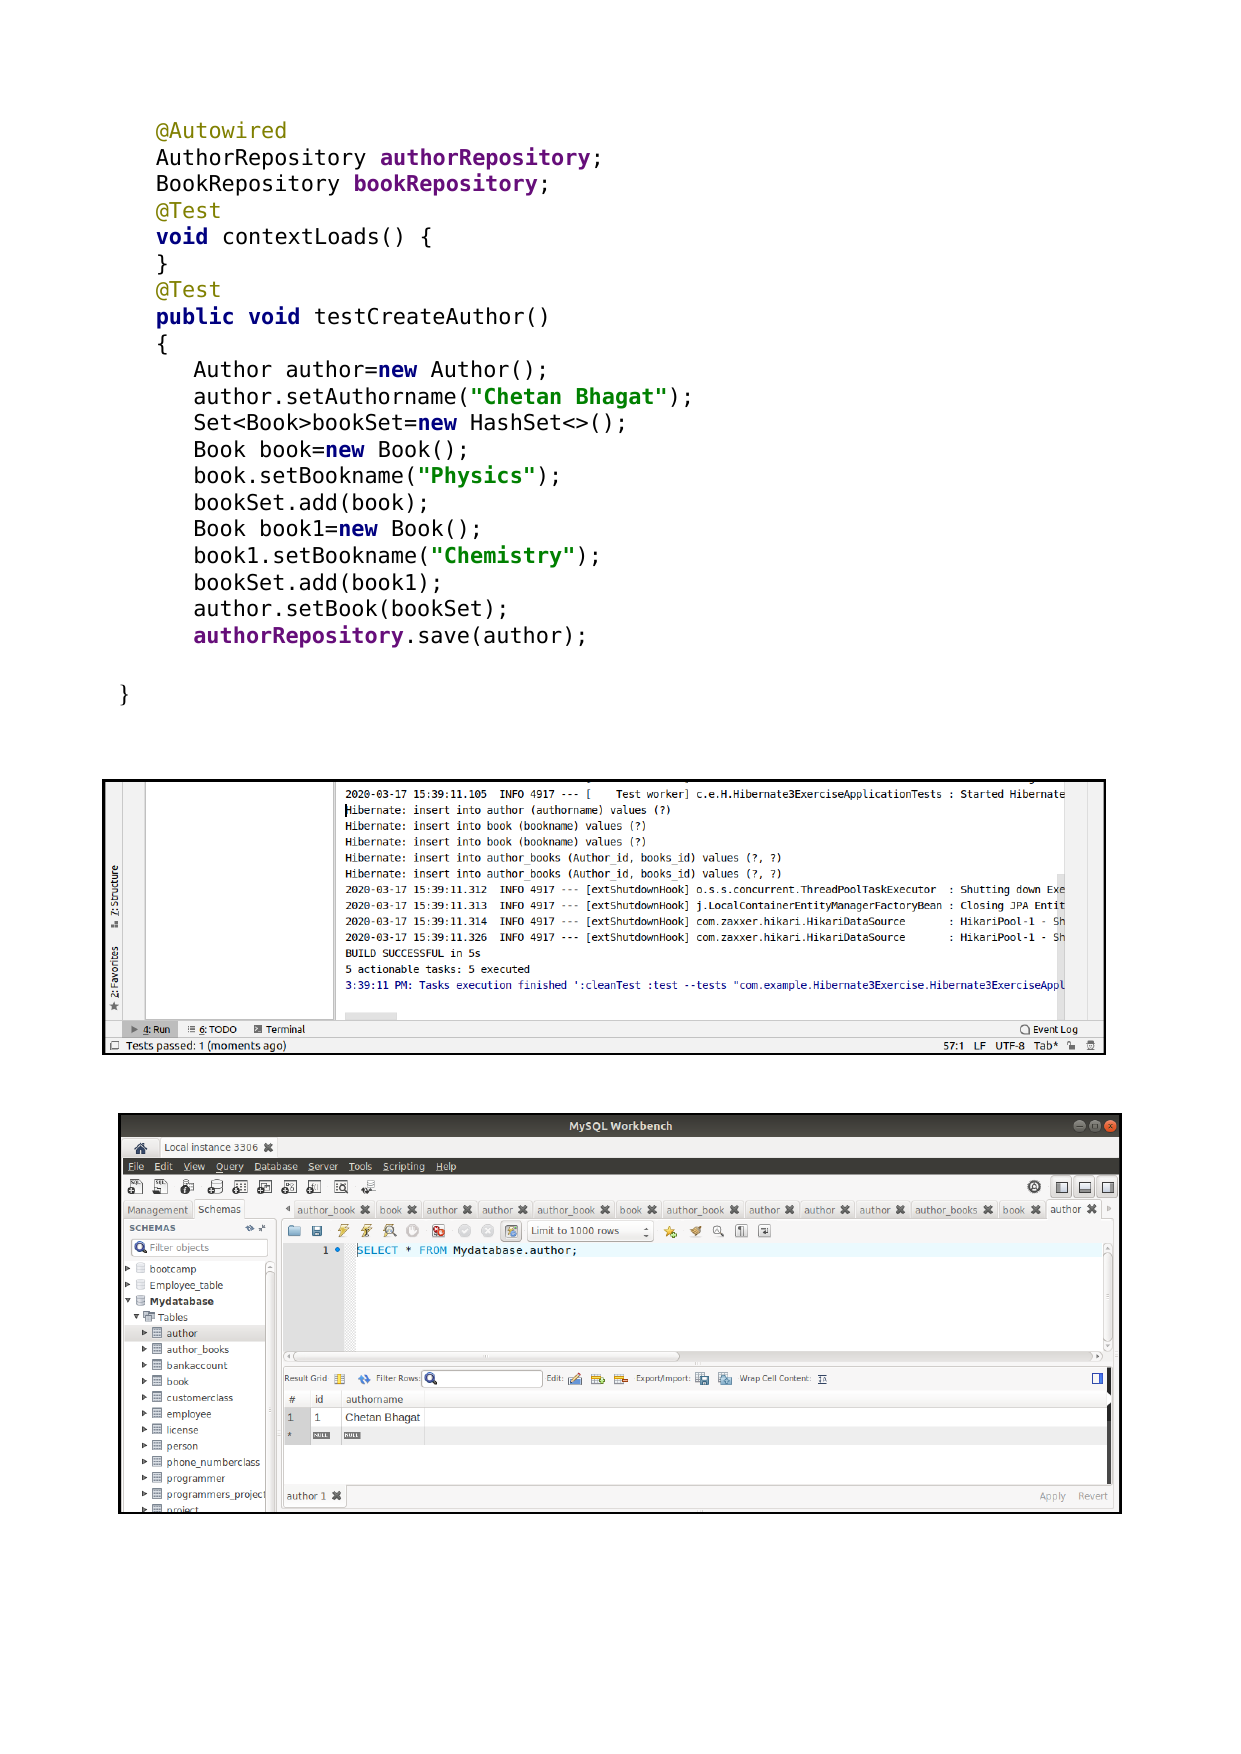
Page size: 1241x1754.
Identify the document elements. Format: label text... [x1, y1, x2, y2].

text Book book1=new Book(); [118, 517, 1122, 543]
text book1.setBookname("Chemistry"); [118, 543, 1122, 570]
text } [118, 251, 1122, 277]
picture [121, 1115, 1120, 1512]
text book.setBookname("Physics"); [118, 463, 1122, 490]
text author.setBook(bookSet); [118, 596, 1122, 623]
text } [118, 679, 1122, 708]
text Author author=new Author(); [118, 357, 1122, 384]
text { [118, 331, 1122, 357]
text @Test [118, 277, 1122, 304]
text author.setAuthorname("Chetan Bhagat"); [118, 384, 1122, 410]
text @Test [118, 198, 1122, 224]
text Set<Book>bookSet=new HashSet<>(); [118, 410, 1122, 437]
text @Autowired [118, 118, 1122, 145]
text bookSet.add(book1); [118, 570, 1122, 596]
text Book book=new Book(); [118, 437, 1122, 463]
text BookRepository bookRepository; [118, 171, 1122, 198]
text bookSet.add(book); [118, 490, 1122, 517]
text authorRepository.save(author); [118, 623, 1122, 649]
text AuthorRepository authorRepository; [118, 145, 1122, 171]
text void contextLoads() { [118, 224, 1122, 251]
picture [105, 782, 1104, 1052]
text public void testCreateAuthor() [118, 304, 1122, 331]
